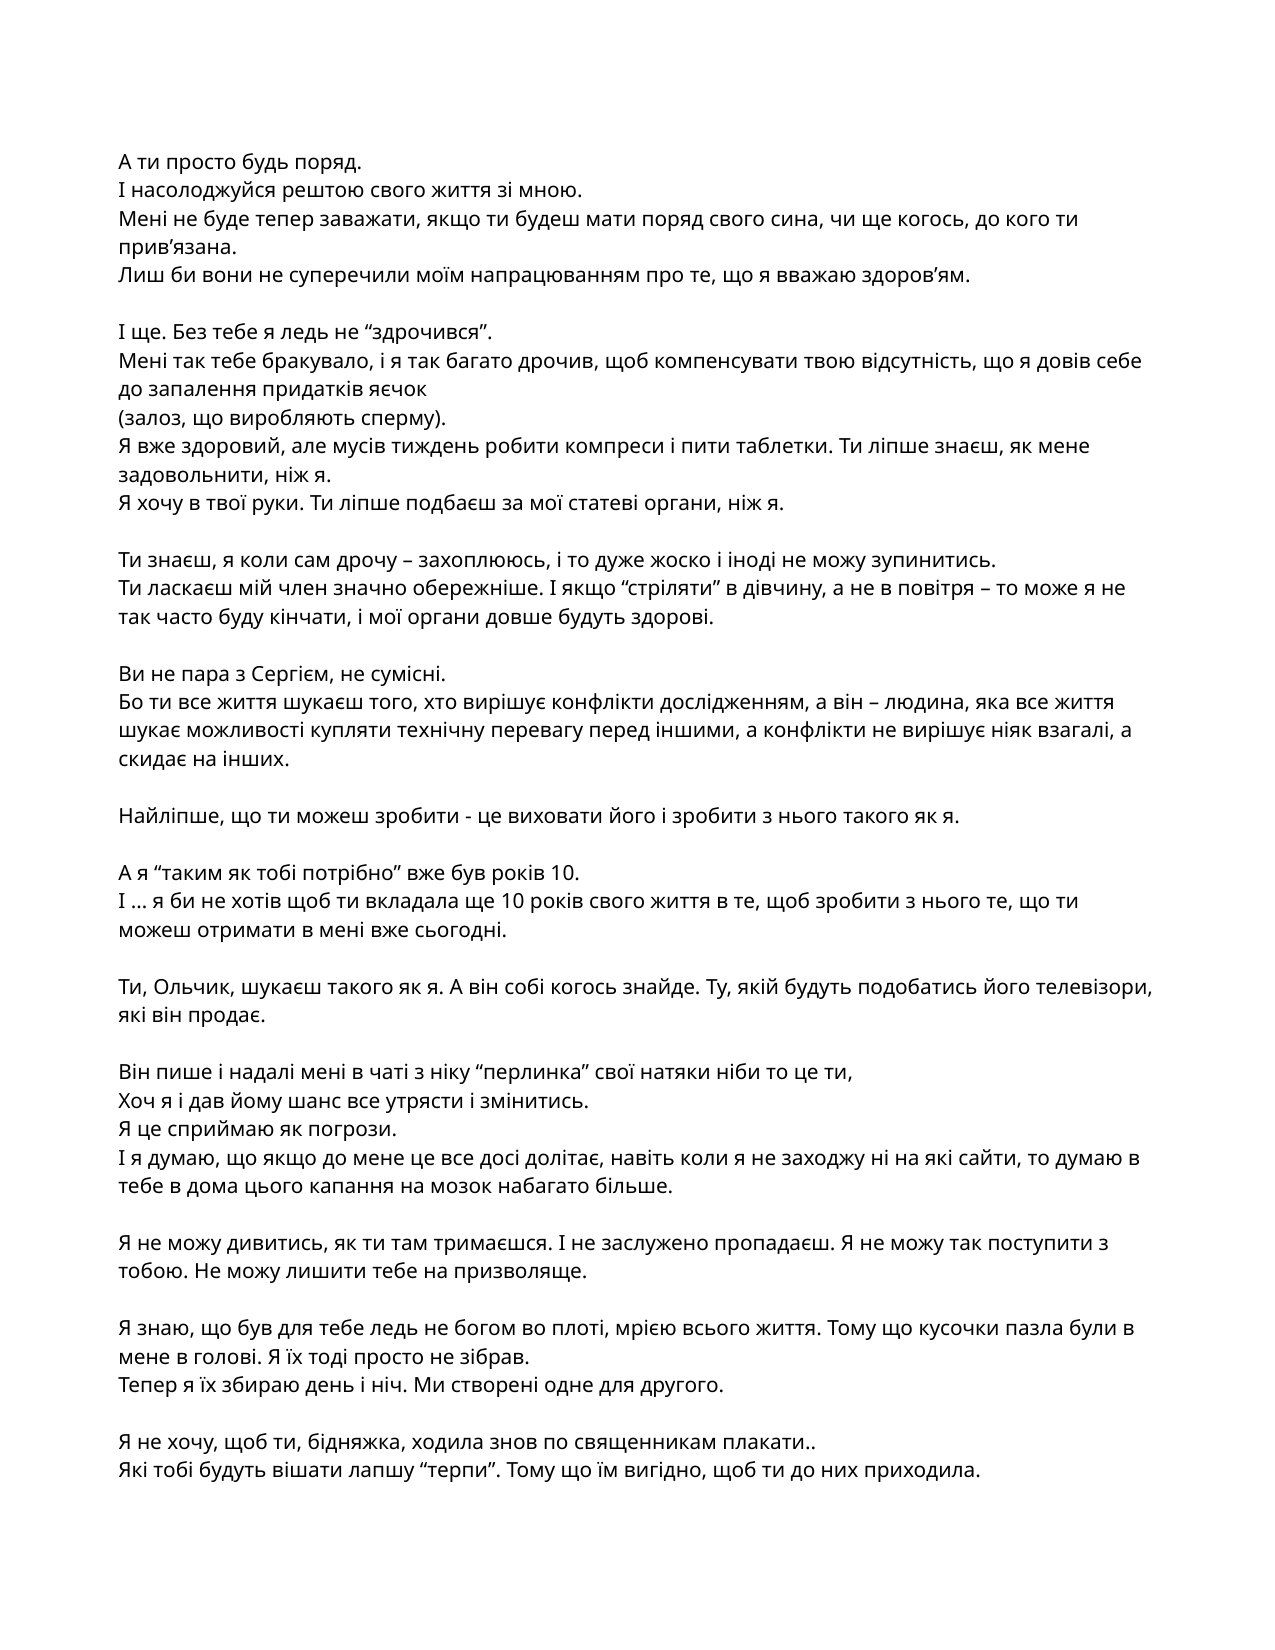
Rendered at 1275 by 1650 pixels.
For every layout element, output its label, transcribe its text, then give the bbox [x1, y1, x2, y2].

text Я вже здоровий, але мусів тиждень робити компреси і пити таблетки. Ти ліпше знаєш, як мене задовольнити, ніж я. [118, 431, 1157, 488]
text (залоз, що виробляють сперму). [118, 403, 1157, 431]
text Мені так тебе бракувало, і я так багато дрочив, щоб компенсувати твою відсутність, що я довів себе до запалення придатків яєчок [118, 346, 1157, 403]
text І насолоджуйся рештою свого життя зі мною. [118, 175, 1157, 204]
text Найліпше, що ти можеш зробити - це виховати його і зробити з нього такого як я. [118, 801, 1157, 829]
text Я це сприймаю як погрози. [118, 1114, 1157, 1143]
text І ще. Без тебе я ледь не “здрочився”. [118, 317, 1157, 346]
text І я думаю, що якщо до мене це все досі долітає, навіть коли я не заходжу ні на які сайти, то думаю в тебе в дома цього капання на мозок набагато більше. [118, 1143, 1157, 1200]
text Ти, Ольчик, шукаєш такого як я. А він собі когось знайде. Ту, якій будуть подобатись його телевізори, які він продає. [118, 972, 1157, 1029]
text Ти знаєш, я коли сам дрочу – захоплююсь, і то дуже жоско і іноді не можу зупинитись. [118, 545, 1157, 573]
text Хоч я і дав йому шанс все утрясти і змінитись. [118, 1086, 1157, 1114]
text І … я би не хотів щоб ти вкладала ще 10 років свого життя в те, щоб зробити з нього те, що ти можеш отримати в мені вже сьогодні. [118, 887, 1157, 943]
text Він пише і надалі мені в чаті з ніку “перлинка” свої натяки ніби то це ти, [118, 1057, 1157, 1086]
text Бо ти все життя шукаєш того, хто вирішує конфлікти дослідженням, а він – людина, яка все життя шукає можливості купляти технічну перевагу перед іншими, а конфлікти не вирішує ніяк взагалі, а скидає на інших. [118, 687, 1157, 772]
text А я “таким як тобі потрібно” вже був років 10. [118, 858, 1157, 887]
text Ви не пара з Сергієм, не сумісні. [118, 659, 1157, 687]
text Я знаю, що був для тебе ледь не богом во плоті, мрією всього життя. Тому що кусочки пазла були в мене в голові. Я їх тоді просто не зібрав. [118, 1313, 1157, 1370]
text Які тобі будуть вішати лапшу “терпи”. Тому що їм вигідно, щоб ти до них приходила. [118, 1456, 1157, 1484]
text Ти ласкаєш мій член значно обережніше. І якщо “стріляти” в дівчину, а не в повітря – то може я не так часто буду кінчати, і мої органи довше будуть здорові. [118, 573, 1157, 630]
text Я хочу в твої руки. Ти ліпше подбаєш за мої статеві органи, ніж я. [118, 488, 1157, 517]
text Я не можу дивитись, як ти там тримаєшся. І не заслужено пропадаєш. Я не можу так поступити з тобою. Не можу лишити тебе на призволяще. [118, 1228, 1157, 1285]
text А ти просто будь поряд. [118, 147, 1157, 175]
text Тепер я їх збираю день і ніч. Ми створені одне для другого. [118, 1370, 1157, 1399]
text Я не хочу, щоб ти, бідняжка, ходила знов по священникам плакати.. [118, 1427, 1157, 1456]
text Мені не буде тепер заважати, якщо ти будеш мати поряд свого сина, чи ще когось, до кого ти прив’язана. [118, 204, 1157, 261]
text Лиш би вони не суперечили моїм напрацюванням про те, що я вважаю здоров’ям. [118, 261, 1157, 289]
